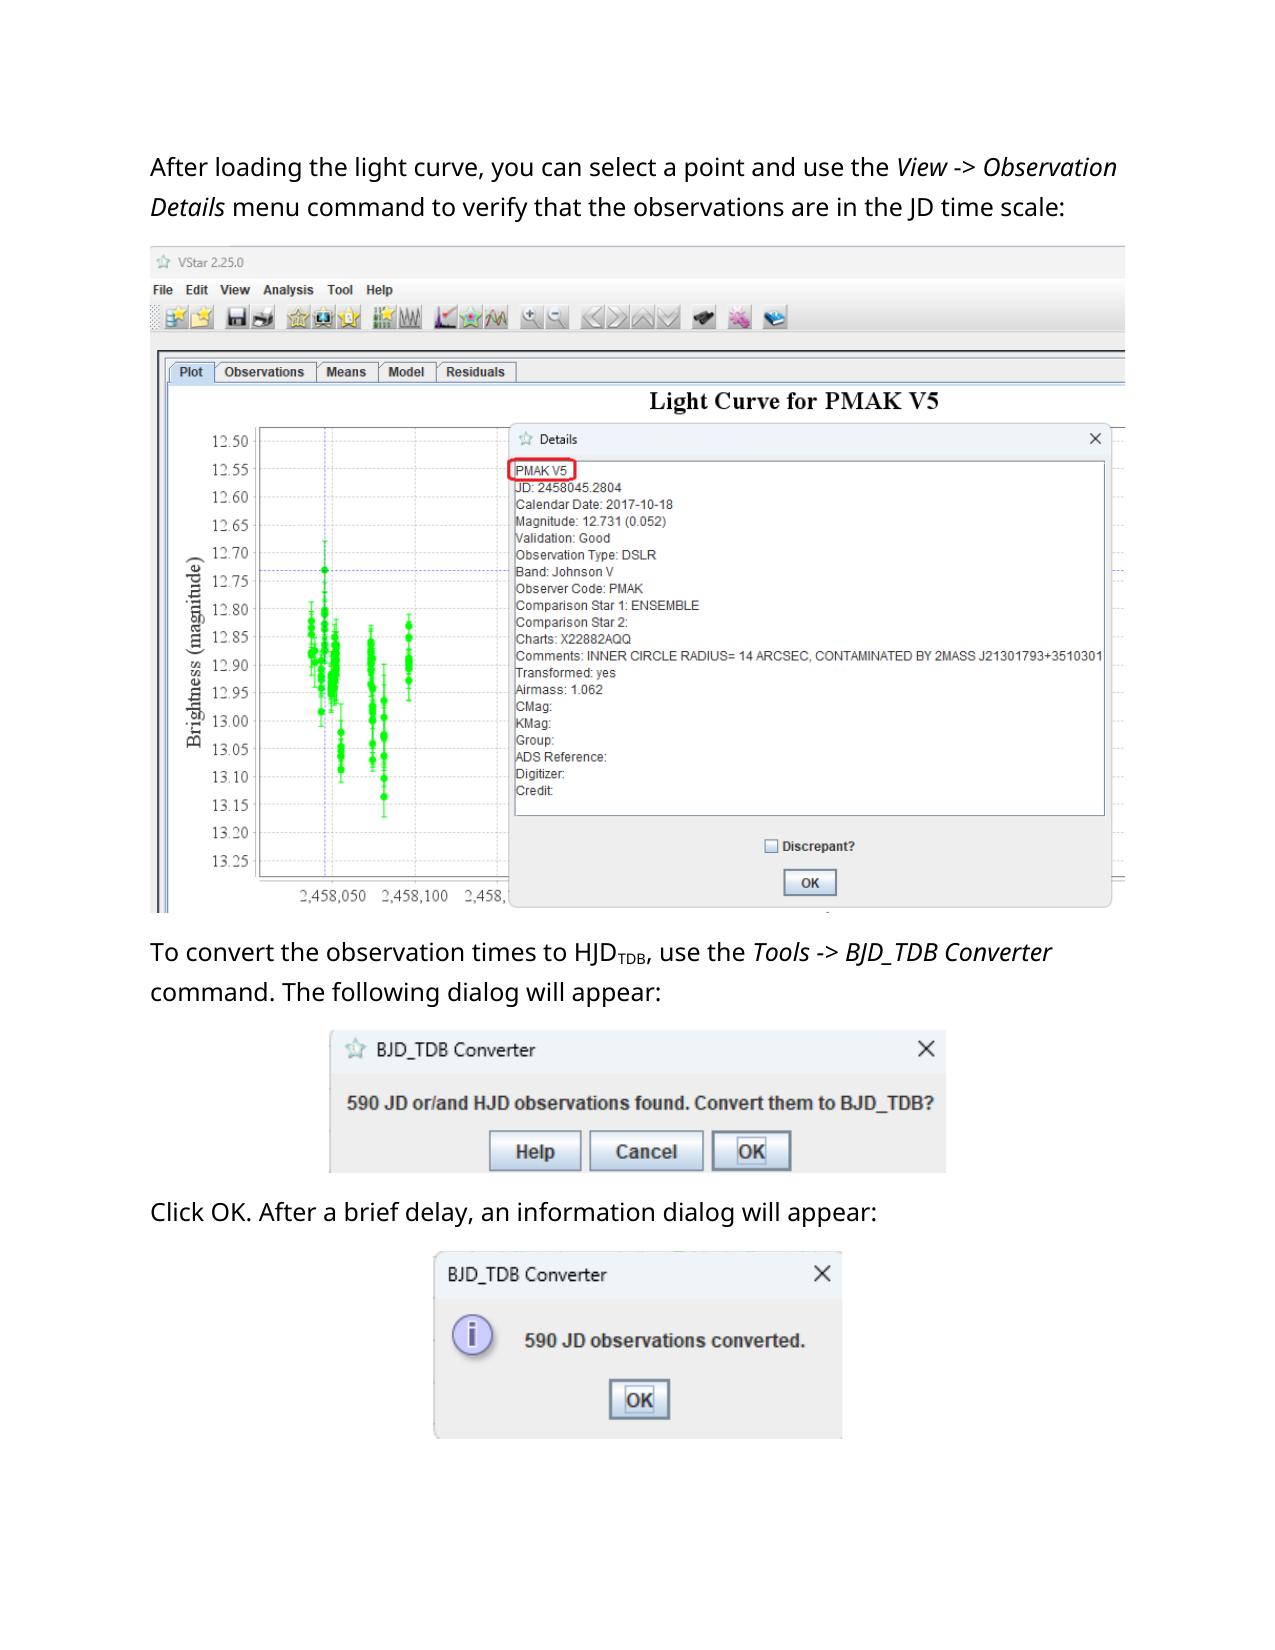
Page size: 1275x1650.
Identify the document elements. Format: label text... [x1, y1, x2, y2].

text After loading the light curve, you can select a point and use the View -> Observation Details menu command to verify that the observations are in the JD time scale: [150, 150, 1125, 223]
text To convert the observation times to HJDTDB, use the Tools -> BJD_TDB Converter command. The following dialog will appear: [150, 935, 1125, 1008]
text Click OK. After a brief delay, an information dialog will appear: [150, 1195, 1125, 1229]
